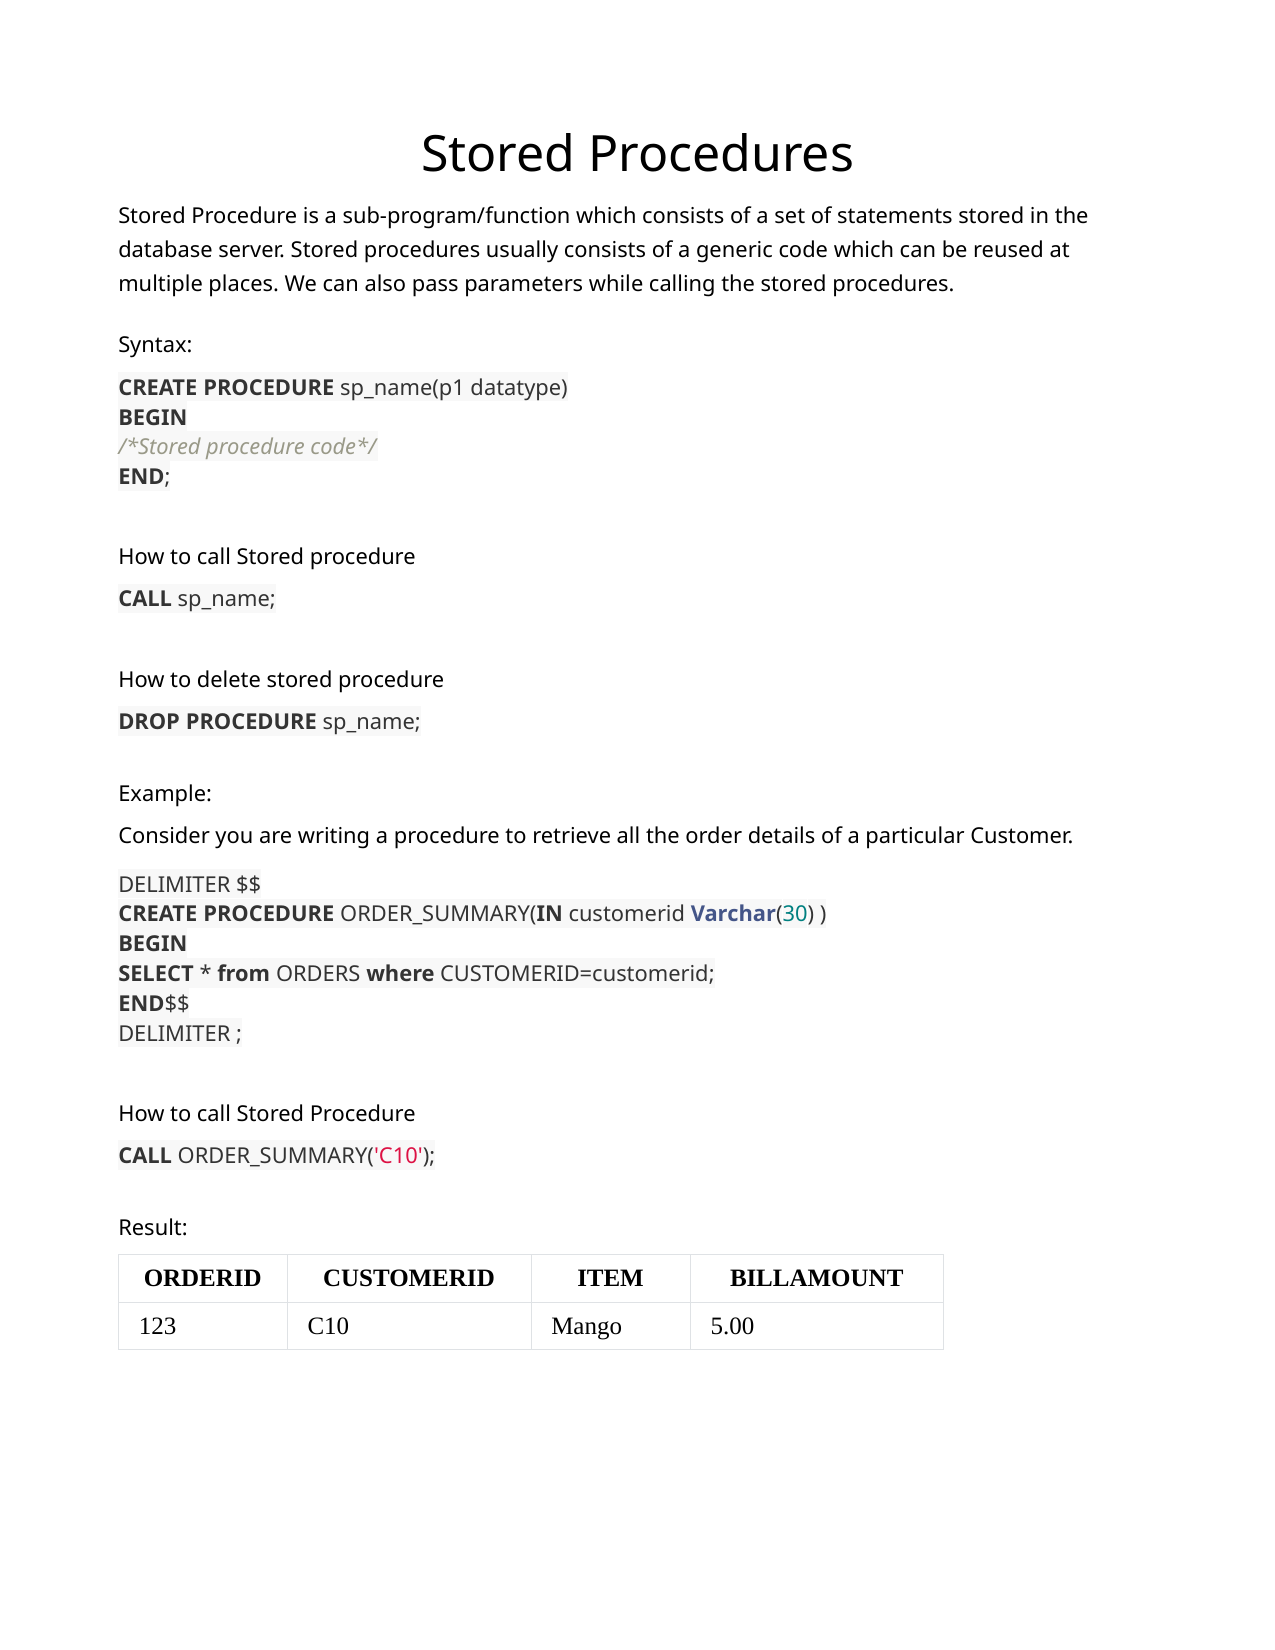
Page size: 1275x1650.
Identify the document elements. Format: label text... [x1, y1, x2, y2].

text CREATE PROCEDURE sp_name(p1 datatype) [118, 372, 1157, 401]
text Consider you are writing a procedure to retrieve all the order details of a particular Customer. [118, 820, 1157, 850]
subtitle Stored Procedures [118, 118, 1157, 186]
table_header BILLAMOUNT [691, 1255, 943, 1302]
table_header ITEM [532, 1255, 690, 1302]
subtitle Result: [118, 1212, 1157, 1242]
text DROP PROCEDURE sp_name; [118, 706, 1157, 736]
text SELECT * from ORDERS where CUSTOMERID=customerid; [118, 958, 1157, 988]
text CREATE PROCEDURE ORDER_SUMMARY(IN customerid Varchar(30) ) [118, 898, 1157, 928]
subtitle How to delete stored procedure [118, 663, 1157, 693]
subtitle Example: [118, 778, 1157, 807]
table_header CUSTOMERID [288, 1255, 531, 1302]
table_header ORDERID [119, 1255, 287, 1302]
text BEGIN [118, 401, 1157, 431]
table_cell Mango [532, 1303, 690, 1349]
text DELIMITER $$ [118, 869, 1157, 898]
table_cell 5.00 [691, 1303, 943, 1349]
text Stored Procedure is a sub-program/function which consists of a set of statements stored in the database server. Stored procedures usually consists of a generic code which can be reused at multiple places. We can also pass parameters while calling the stored procedures. [118, 200, 1157, 298]
text /*Stored procedure code*/ [118, 431, 1157, 461]
table_cell 123 [119, 1303, 287, 1349]
text CALL ORDER_SUMMARY('C10'); [118, 1140, 1157, 1170]
text END; [118, 461, 1157, 491]
text DELIMITER ; [118, 1018, 1157, 1047]
subtitle How to call Stored procedure [118, 541, 1157, 571]
text END$$ [118, 988, 1157, 1018]
subtitle How to call Stored Procedure [118, 1098, 1157, 1127]
subtitle Syntax: [118, 329, 1157, 359]
table_cell C10 [288, 1303, 531, 1349]
text CALL sp_name; [118, 583, 1157, 613]
text BEGIN [118, 928, 1157, 958]
